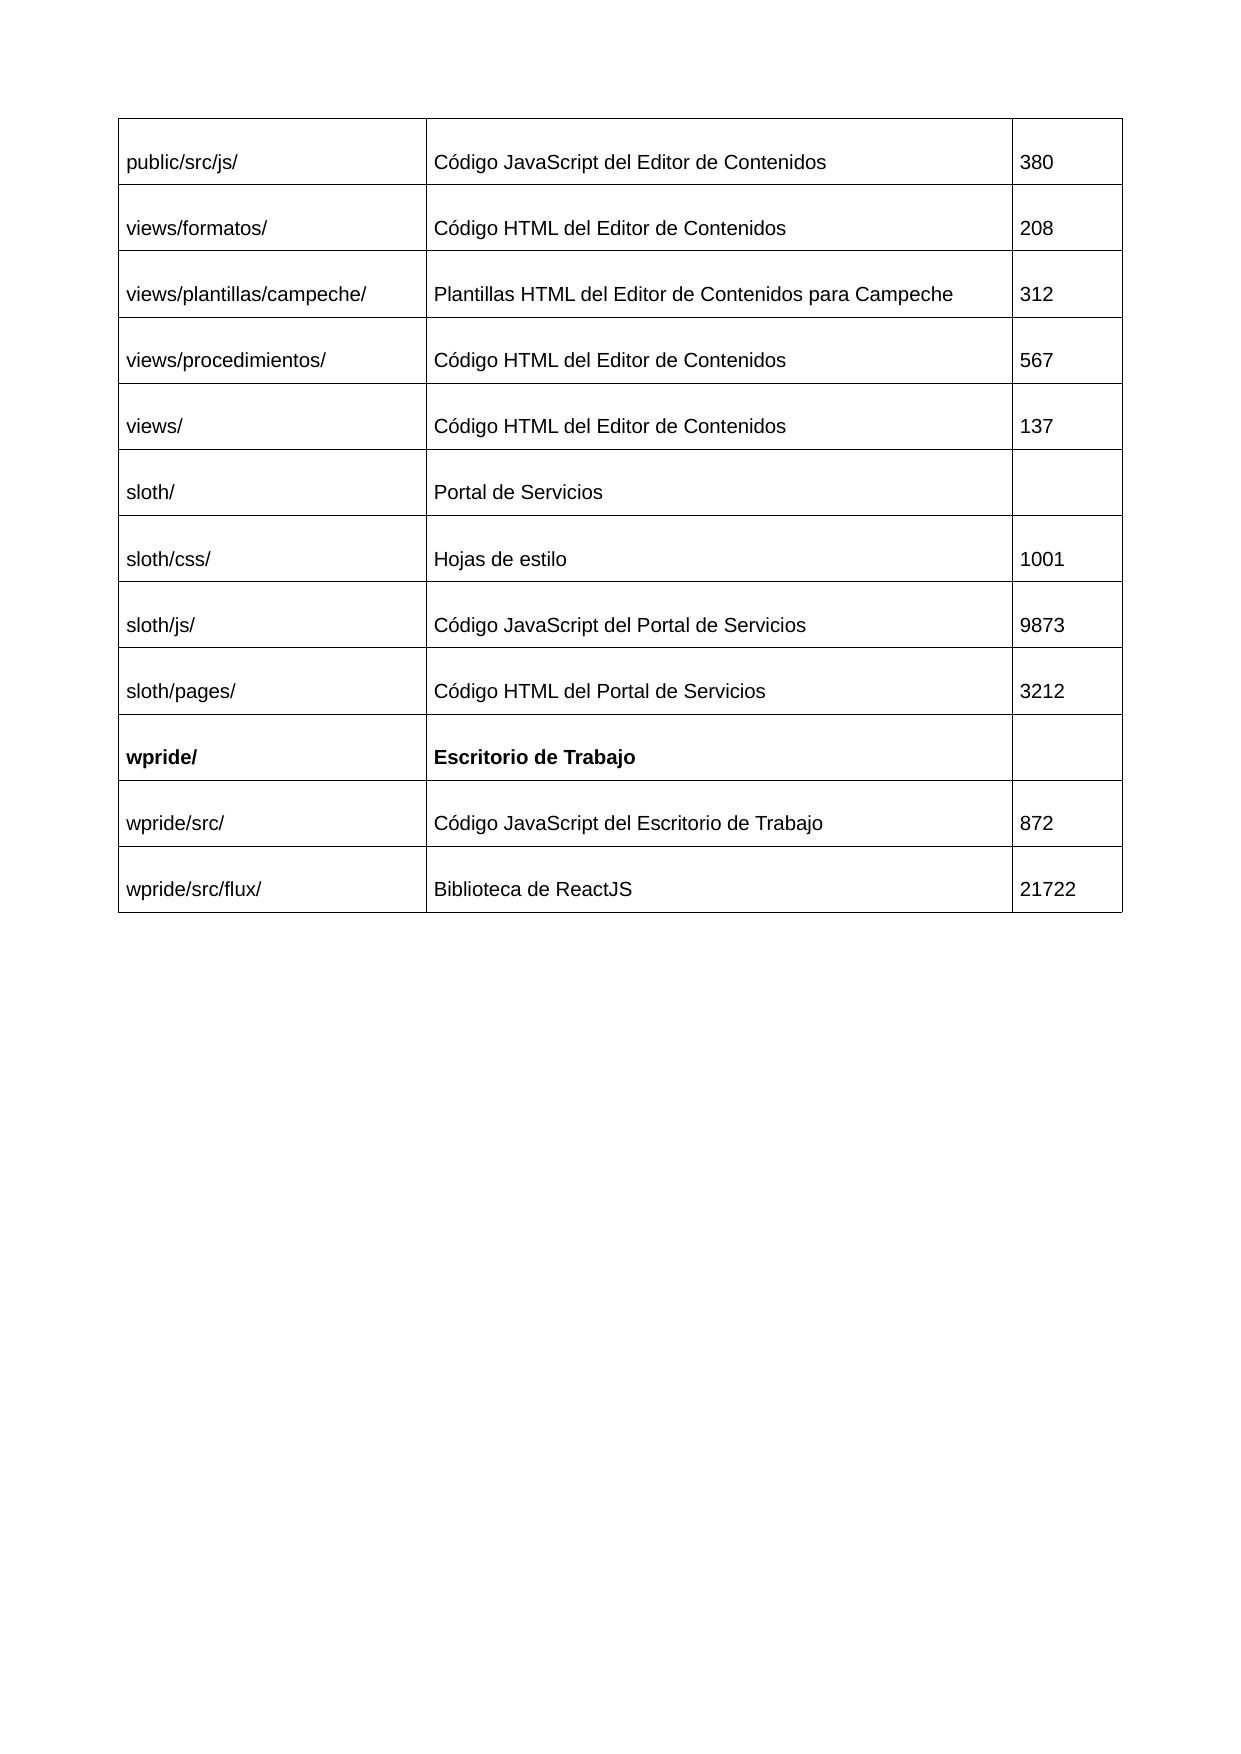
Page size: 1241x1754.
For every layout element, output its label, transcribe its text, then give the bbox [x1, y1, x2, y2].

table_cell 21722 [1013, 847, 1122, 912]
table_cell sloth/css/ [119, 516, 426, 581]
table_cell wpride/ [119, 715, 426, 779]
table_cell Hojas de estilo [427, 516, 1012, 581]
table_cell 567 [1013, 318, 1122, 383]
table_cell Código HTML del Editor de Contenidos [427, 318, 1012, 383]
table_cell 312 [1013, 251, 1122, 317]
table_cell 9873 [1013, 582, 1122, 647]
table_cell 137 [1013, 384, 1122, 449]
table_cell Código HTML del Editor de Contenidos [427, 185, 1012, 250]
table_cell [1013, 450, 1122, 515]
table_cell Código HTML del Portal de Servicios [427, 648, 1012, 713]
table_cell views/procedimientos/ [119, 318, 426, 383]
table_cell sloth/js/ [119, 582, 426, 647]
table_cell 380 [1013, 119, 1122, 184]
table_cell public/src/js/ [119, 119, 426, 184]
table_cell Biblioteca de ReactJS [427, 847, 1012, 912]
table_cell [1013, 715, 1122, 779]
table_cell views/formatos/ [119, 185, 426, 250]
table_cell Código JavaScript del Escritorio de Trabajo [427, 781, 1012, 846]
table_cell wpride/src/flux/ [119, 847, 426, 912]
table_cell 3212 [1013, 648, 1122, 713]
table_cell sloth/ [119, 450, 426, 515]
table_cell Plantillas HTML del Editor de Contenidos para Campeche [427, 251, 1012, 317]
table_cell sloth/pages/ [119, 648, 426, 713]
table_cell 1001 [1013, 516, 1122, 581]
table_cell Escritorio de Trabajo [427, 715, 1012, 779]
table_cell 208 [1013, 185, 1122, 250]
table_cell Portal de Servicios [427, 450, 1012, 515]
table_cell views/plantillas/campeche/ [119, 251, 426, 317]
table_cell wpride/src/ [119, 781, 426, 846]
table_cell 872 [1013, 781, 1122, 846]
table_cell Código HTML del Editor de Contenidos [427, 384, 1012, 449]
table_cell views/ [119, 384, 426, 449]
table_cell Código JavaScript del Portal de Servicios [427, 582, 1012, 647]
table_cell Código JavaScript del Editor de Contenidos [427, 119, 1012, 184]
